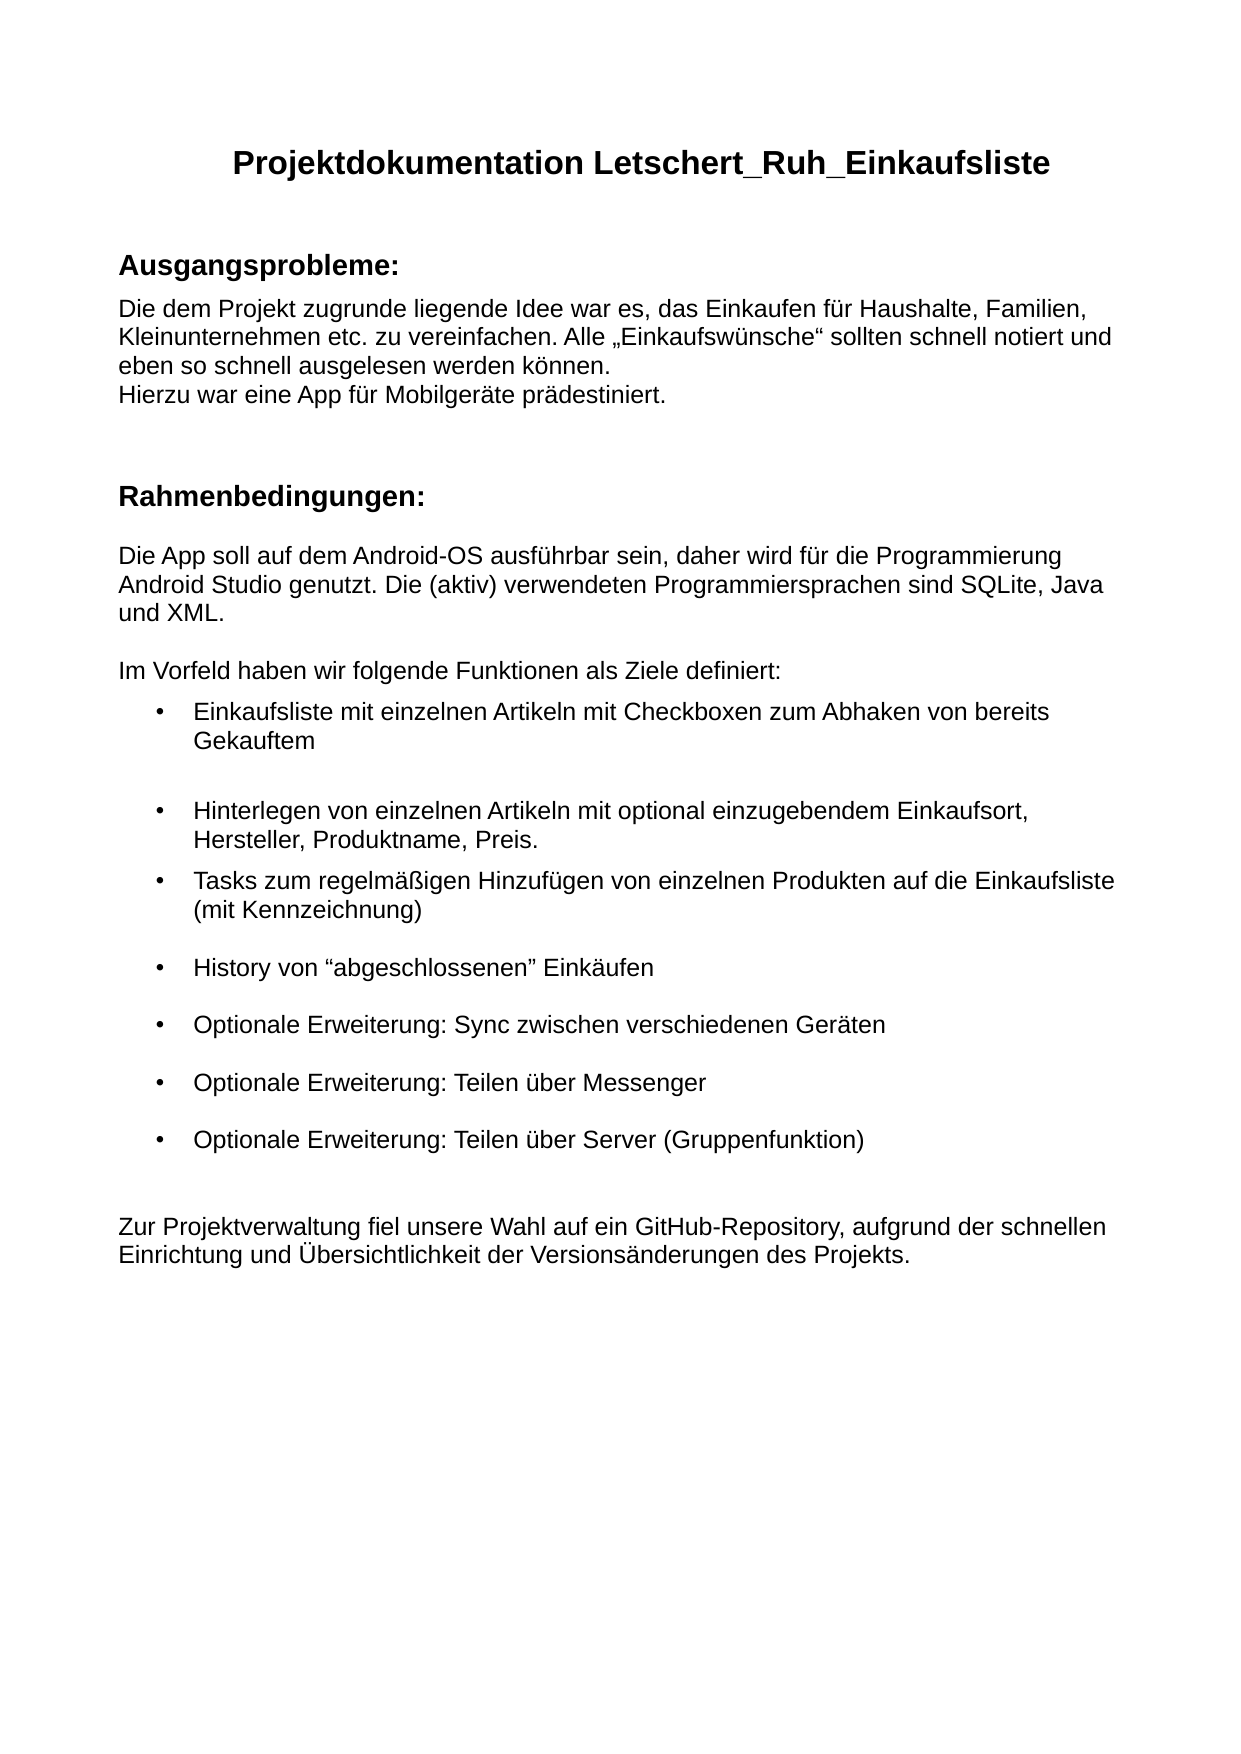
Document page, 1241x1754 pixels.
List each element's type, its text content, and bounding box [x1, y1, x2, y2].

list Hinterlegen von einzelnen Artikeln mit optional einzugebendem Einkaufsort, Hersteller, Produktname, Preis. [156, 796, 1122, 854]
list History von “abgeschlossenen” Einkäufen [156, 952, 1122, 981]
list Optionale Erweiterung: Sync zwischen verschiedenen Geräten [156, 1010, 1122, 1039]
text Die dem Projekt zugrunde liegende Idee war es, das Einkaufen für Haushalte, Familien, Kleinunternehmen etc. zu vereinfachen. Alle „Einkaufswünsche“ sollten schnell notiert und eben so schnell ausgelesen werden können. Hierzu war eine App für Mobilgeräte prädestiniert. [118, 294, 1122, 437]
list Optionale Erweiterung: Teilen über Server (Gruppenfunktion) [156, 1125, 1122, 1154]
list Einkaufsliste mit einzelnen Artikeln mit Checkboxen zum Abhaken von bereits Gekauftem [156, 697, 1122, 783]
list Optionale Erweiterung: Teilen über Messenger [156, 1068, 1122, 1097]
text Rahmenbedingungen: Die App soll auf dem Android-OS ausführbar sein, daher wird für die Programmierung Android Studio genutzt. Die (aktiv) verwendeten Programmiersprachen sind SQLite, Java und XML. Im Vorfeld haben wir folgende Funktionen als Ziele definiert: [118, 450, 1122, 685]
list Tasks zum regelmäßigen Hinzufügen von einzelnen Produkten auf die Einkaufsliste (mit Kennzeichnung) [156, 866, 1122, 924]
subtitle Projektdokumentation Letschert_Ruh_Einkaufsliste [118, 143, 1122, 210]
text Zur Projektverwaltung fiel unsere Wahl auf ein GitHub-Repository, aufgrund der schnellen Einrichtung und Übersichtlichkeit der Versionsänderungen des Projekts. [118, 1212, 1122, 1327]
subtitle Ausgangsprobleme: [118, 248, 1122, 281]
